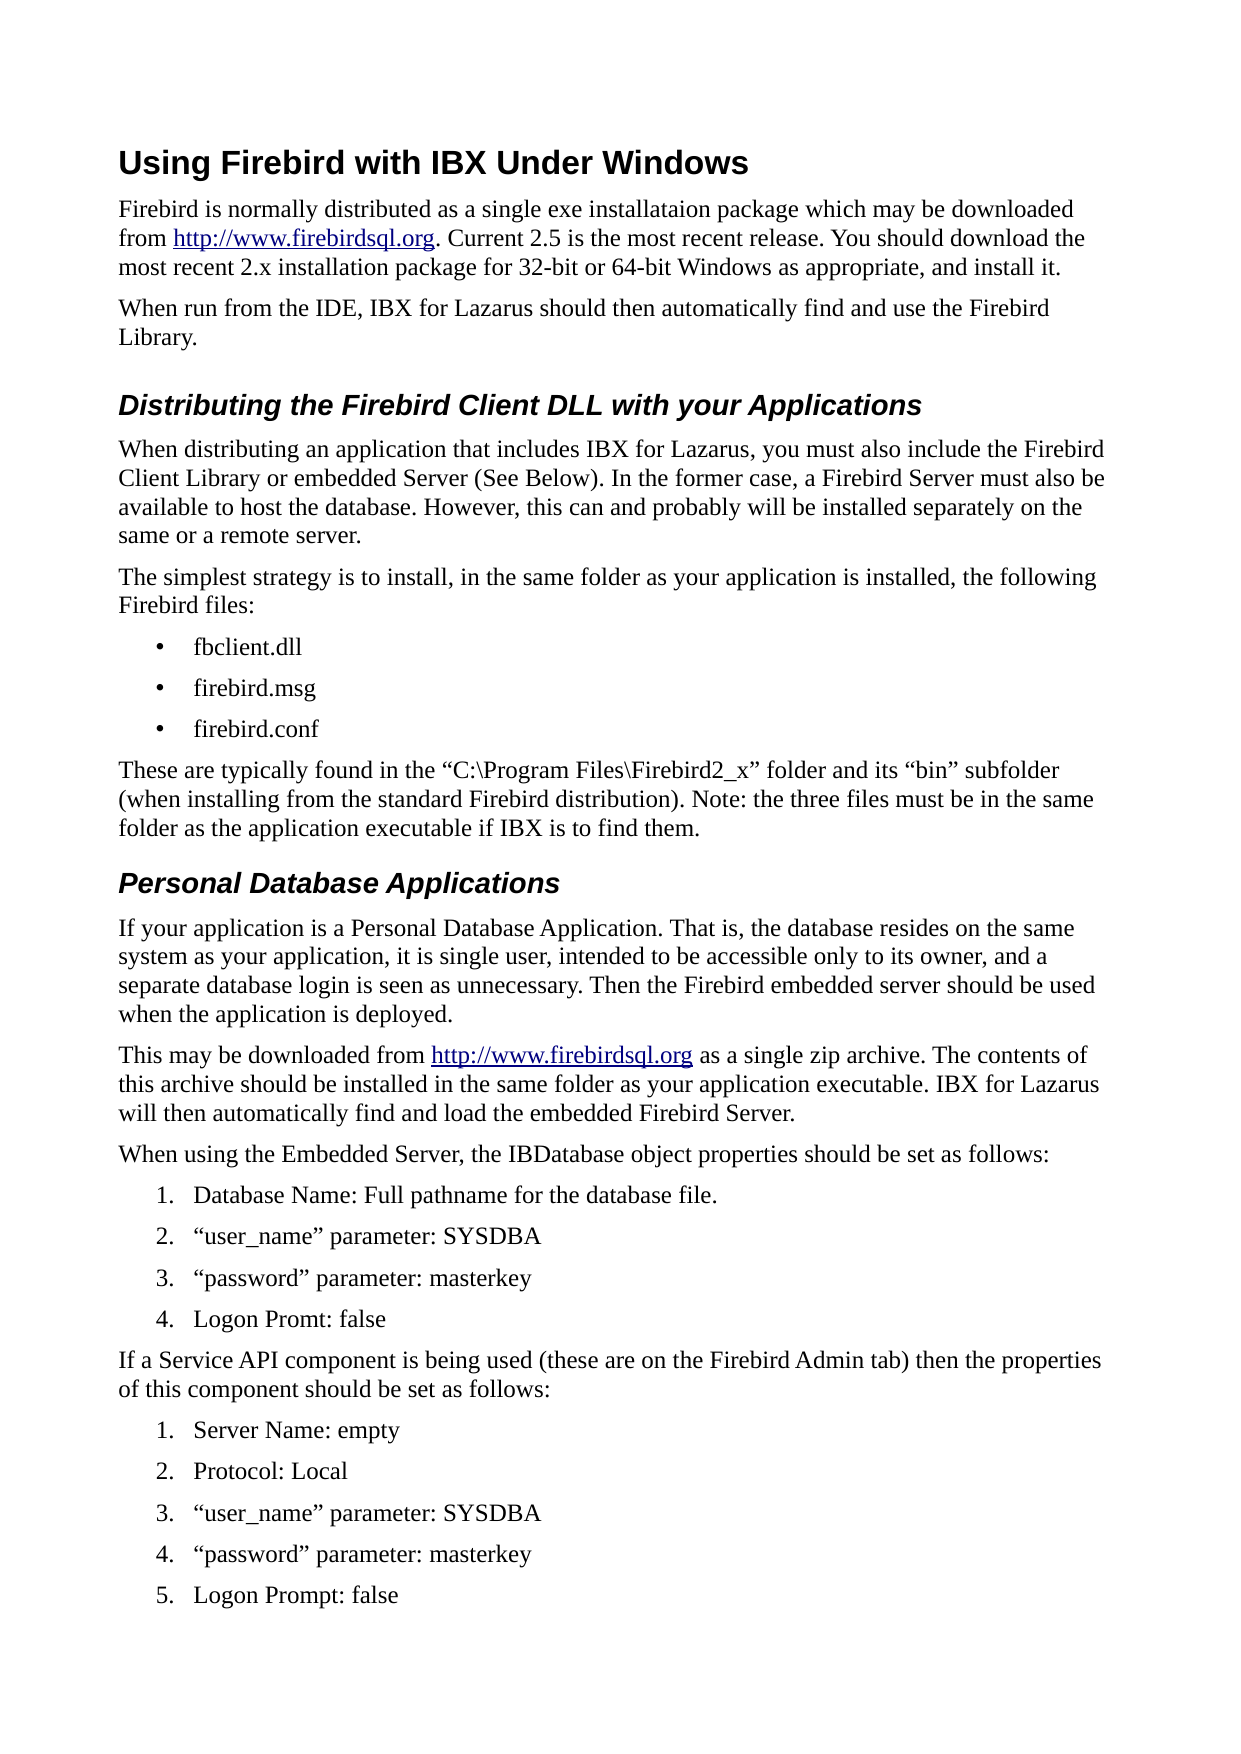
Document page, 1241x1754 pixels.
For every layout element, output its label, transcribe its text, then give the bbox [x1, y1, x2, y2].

list “user_name” parameter: SYSDBA [156, 1221, 1122, 1250]
list firebird.msg [156, 673, 1122, 702]
text The simplest strategy is to install, in the same folder as your application is installed, the following Firebird files: [118, 562, 1122, 619]
text When distributing an application that includes IBX for Lazarus, you must also include the Firebird Client Library or embedded Server (See Below). In the former case, a Firebird Server must also be available to host the database. However, this can and probably will be installed separately on the same or a remote server. [118, 434, 1122, 549]
list Database Name: Full pathname for the database file. [156, 1180, 1122, 1209]
text If a Service API component is being used (these are on the Firebird Admin tab) then the properties of this component should be set as follows: [118, 1345, 1122, 1403]
list Server Name: empty [156, 1415, 1122, 1444]
text These are typically found in the “C:\Program Files\Firebird2_x” folder and its “bin” subfolder (when installing from the standard Firebird distribution). Note: the three files must be in the same folder as the application executable if IBX is to find them. [118, 755, 1122, 842]
subtitle Using Firebird with IBX Under Windows [118, 143, 1122, 182]
text Firebird is normally distributed as a single exe installataion package which may be downloaded from http://www.firebirdsql.org. Current 2.5 is the most recent release. You should download the most recent 2.x installation package for 32-bit or 64-bit Windows as appropriate, and install it. [118, 194, 1122, 281]
list Logon Prompt: false [156, 1580, 1122, 1609]
text If your application is a Personal Database Application. That is, the database resides on the same system as your application, it is single user, intended to be accessible only to its owner, and a separate database login is seen as unnecessary. Then the Firebird embedded server should be used when the application is deployed. [118, 913, 1122, 1028]
list Logon Promt: false [156, 1304, 1122, 1333]
text When run from the IDE, IBX for Lazarus should then automatically find and use the Firebird Library. [118, 293, 1122, 351]
subtitle Personal Database Applications [118, 867, 1122, 900]
list “user_name” parameter: SYSDBA [156, 1498, 1122, 1526]
text When using the Embedded Server, the IBDatabase object properties should be set as follows: [118, 1139, 1122, 1168]
list fbclient.dll [156, 632, 1122, 660]
list firebird.conf [156, 714, 1122, 743]
subtitle Distributing the Firebird Client DLL with your Applications [118, 388, 1122, 422]
list “password” parameter: masterkey [156, 1263, 1122, 1291]
list Protocol: Local [156, 1456, 1122, 1485]
text This may be downloaded from http://www.firebirdsql.org as a single zip archive. The contents of this archive should be installed in the same folder as your application executable. IBX for Lazarus will then automatically find and load the embedded Firebird Server. [118, 1040, 1122, 1126]
list “password” parameter: masterkey [156, 1539, 1122, 1568]
